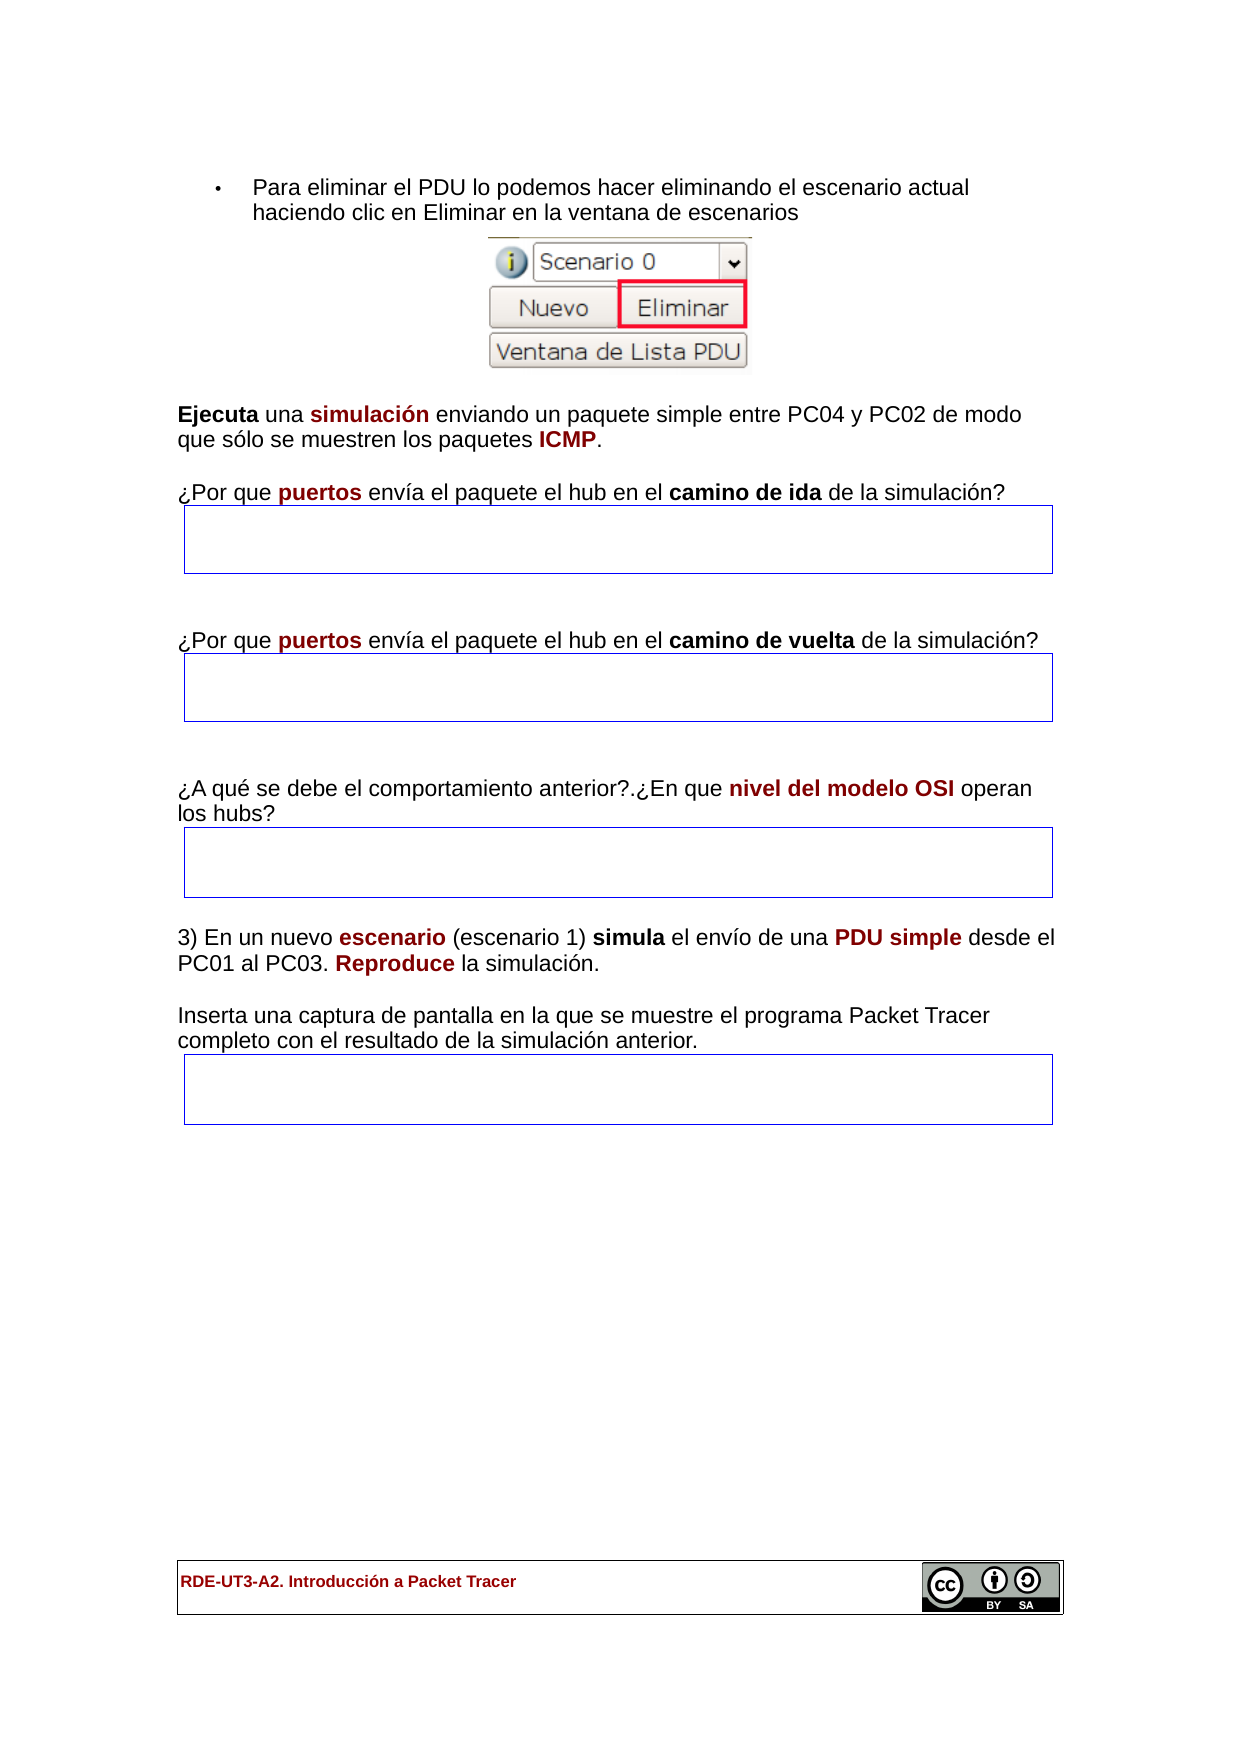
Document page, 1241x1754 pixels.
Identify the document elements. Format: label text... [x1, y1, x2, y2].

text Inserta una captura de pantalla en la que se muestre el programa Packet Tracer completo con el resultado de la simulación anterior. [177, 1002, 1063, 1054]
text ¿Por que puertos envía el paquete el hub en el camino de ida de la simulación? [177, 479, 1063, 505]
table_header [185, 654, 1052, 721]
table_header [185, 1055, 1052, 1124]
text ¿A qué se debe el comportamiento anterior?.¿En que nivel del modelo OSI operan los hubs? [177, 775, 1063, 827]
text ¿Por que puertos envía el paquete el hub en el camino de vuelta de la simulación? [177, 627, 1063, 653]
text 3) En un nuevo escenario (escenario 1) simula el envío de una PDU simple desde el PC01 al PC03. Reproduce la simulación. [177, 924, 1063, 976]
list Para eliminar el PDU lo podemos hacer eliminando el escenario actual haciendo clic en Eliminar en la ventana de escenarios [215, 174, 1063, 226]
table_header [185, 828, 1052, 897]
picture [922, 1562, 1060, 1612]
text Ejecuta una simulación enviando un paquete simple entre PC04 y PC02 de modo que sólo se muestren los paquetes ICMP. [177, 401, 1063, 453]
table_header [185, 506, 1052, 573]
picture [488, 237, 753, 375]
